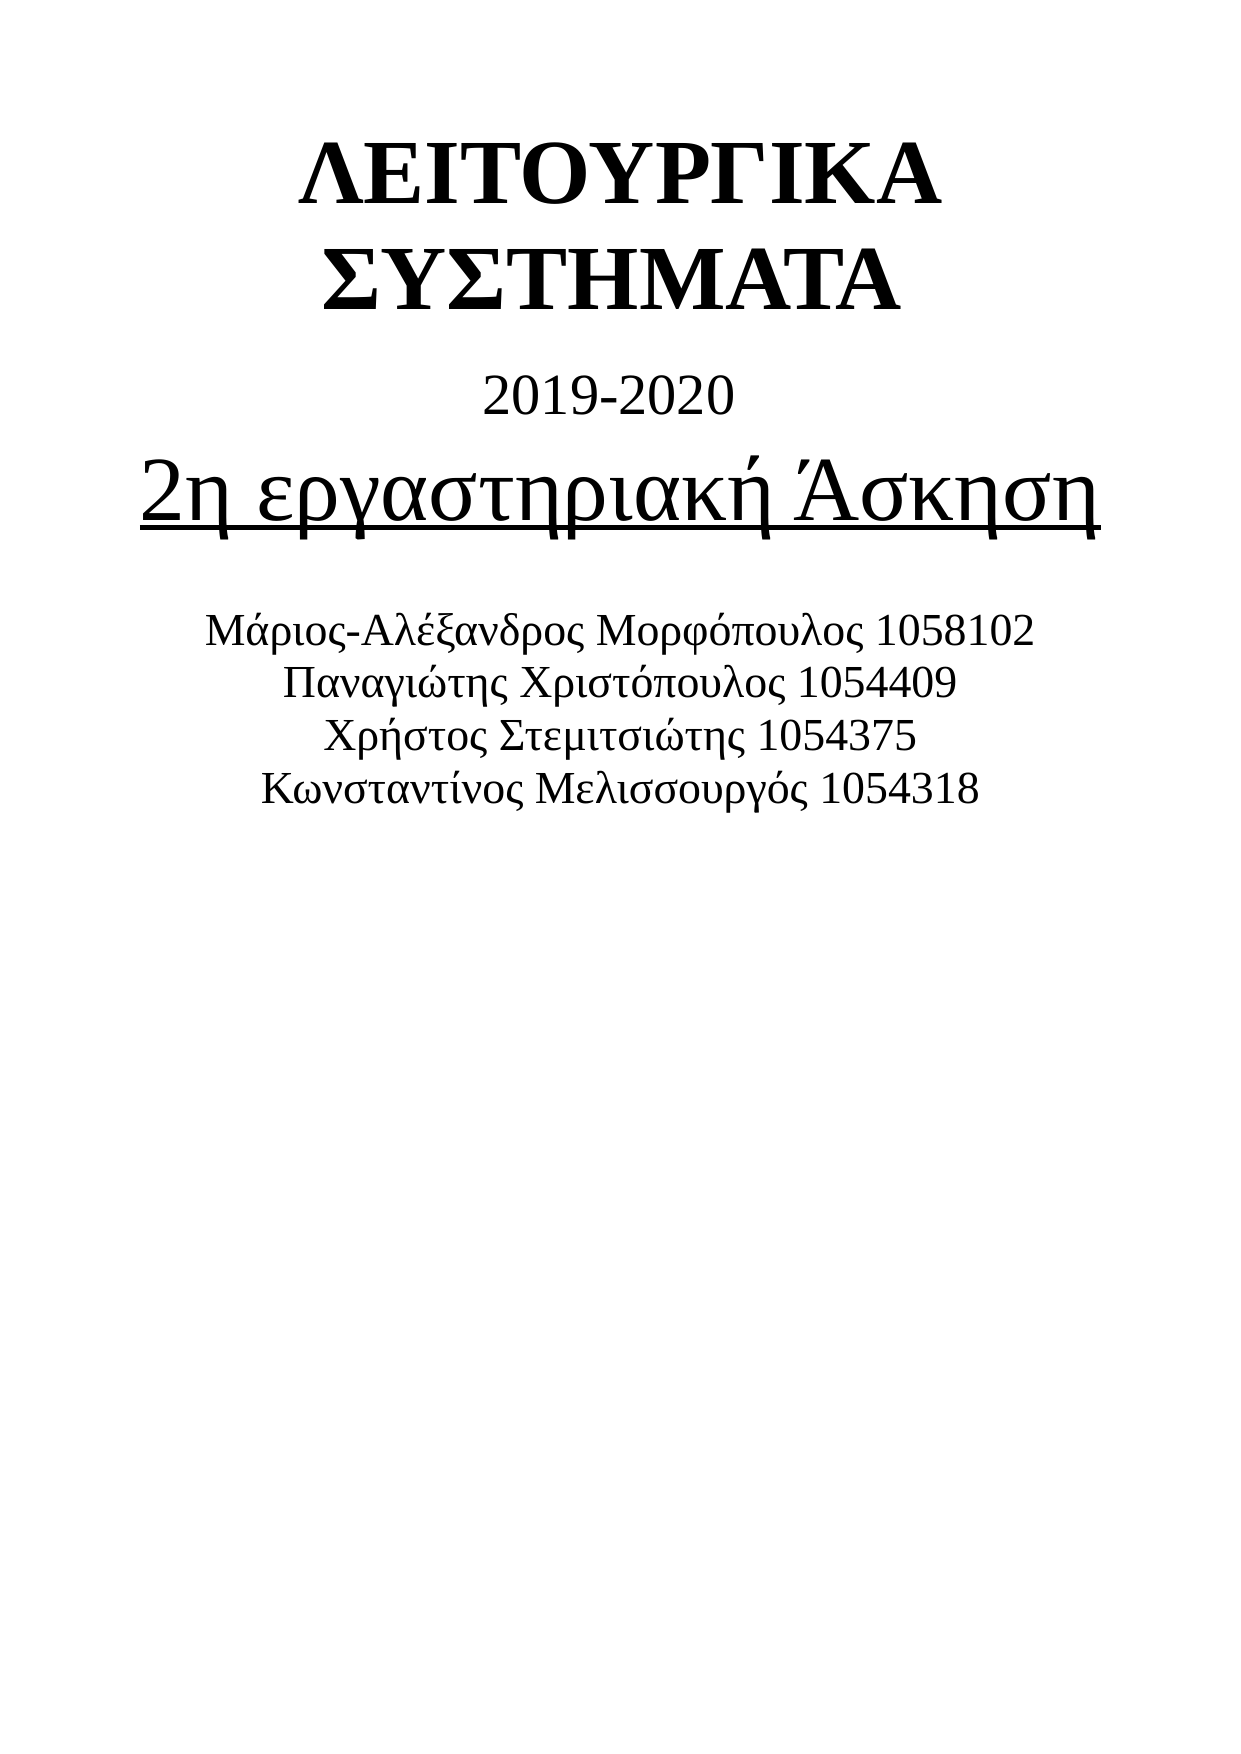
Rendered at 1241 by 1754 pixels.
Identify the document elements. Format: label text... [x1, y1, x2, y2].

text ΛΕΙΤΟΥΡΓΙΚΑ ΣΥΣΤΗΜΑΤΑ [118, 118, 1122, 329]
text Χρήστος Στεμιτσιώτης 1054375 [118, 707, 1122, 760]
text 2019-2020 [118, 329, 1122, 434]
text Παναγιώτης Χριστόπουλος 1054409 [118, 655, 1122, 707]
text Κωνσταντίνος Μελισσουργός 1054318 [118, 760, 1122, 813]
text Μάριος-Αλέξανδρος Μορφόπουλος 1058102 [118, 602, 1122, 655]
text 2η εργαστηριακή Άσκηση [118, 434, 1122, 540]
